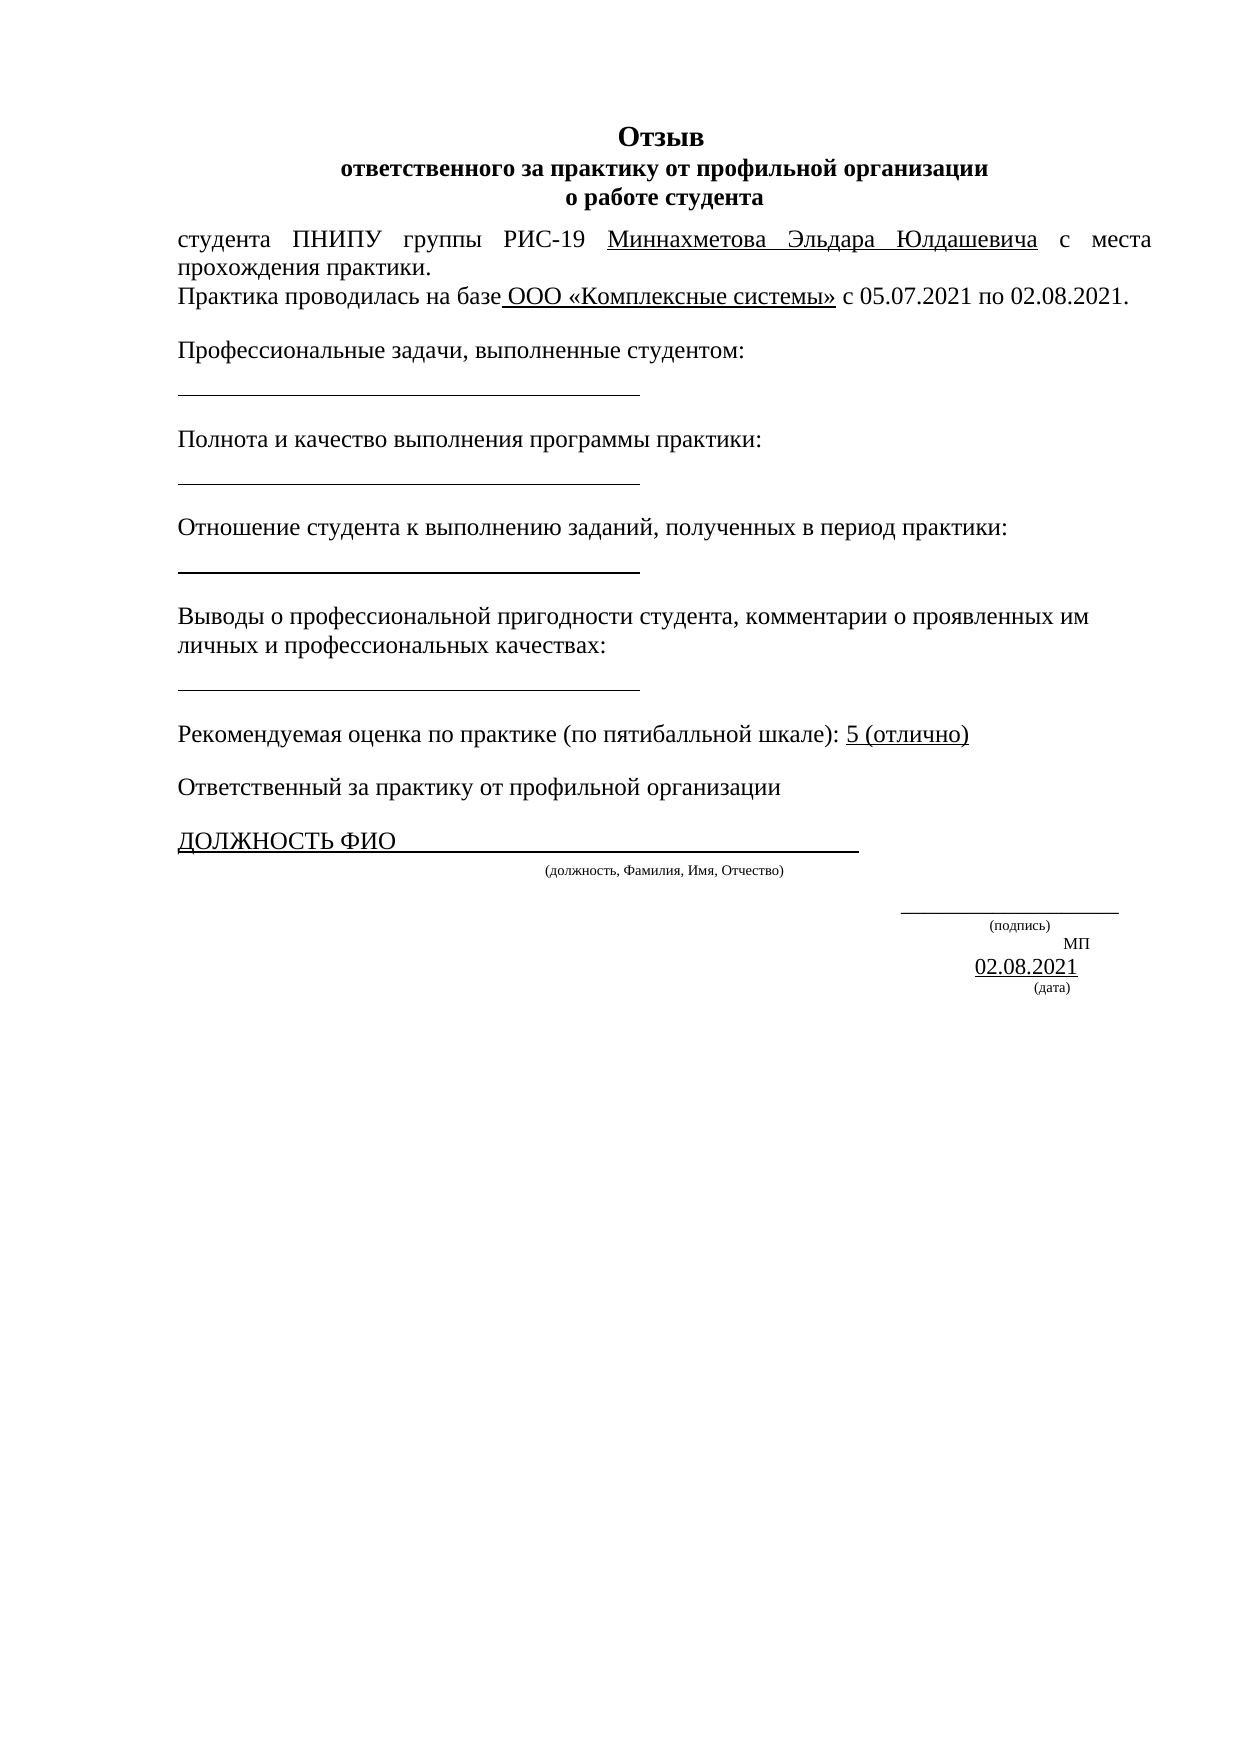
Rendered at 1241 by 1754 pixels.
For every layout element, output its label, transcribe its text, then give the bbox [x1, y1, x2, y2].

text ___________________ [901, 891, 1152, 917]
text (подпись) [989, 917, 1152, 934]
text Практика проводилась на базе ООО «Комплексные системы» с 05.07.2021 по 02.08.2021. [177, 281, 1152, 310]
text (должность, Фамилия, Имя, Отчество) [177, 861, 1152, 878]
text о работе студента [177, 182, 1152, 211]
text Рекомендуемая оценка по практике (по пятибалльной шкале): 5 (отлично) [177, 719, 1152, 747]
text ДОЛЖНОСТЬ ФИО [177, 826, 1152, 855]
text Отношение студента к выполнению заданий, полученных в период практики: [177, 512, 1152, 541]
text 02.08.2021 [974, 953, 1152, 979]
text Полнота и качество выполнения программы практики: [177, 424, 1152, 452]
text Выводы о профессиональной пригодности студента, комментарии о проявленных им личных и профессиональных качествах: [177, 601, 1152, 659]
text Профессиональные задачи, выполненные студентом: [177, 335, 1152, 364]
text студента ПНИПУ группы РИС-19 Миннахметова Эльдара Юлдашевича с места прохождения практики. [177, 224, 1152, 281]
text Отзыв ответственного за практику от профильной организации [177, 119, 1152, 181]
text МП [1063, 934, 1152, 953]
text (дата) [1034, 979, 1152, 996]
text Ответственный за практику от профильной организации [177, 772, 1152, 801]
